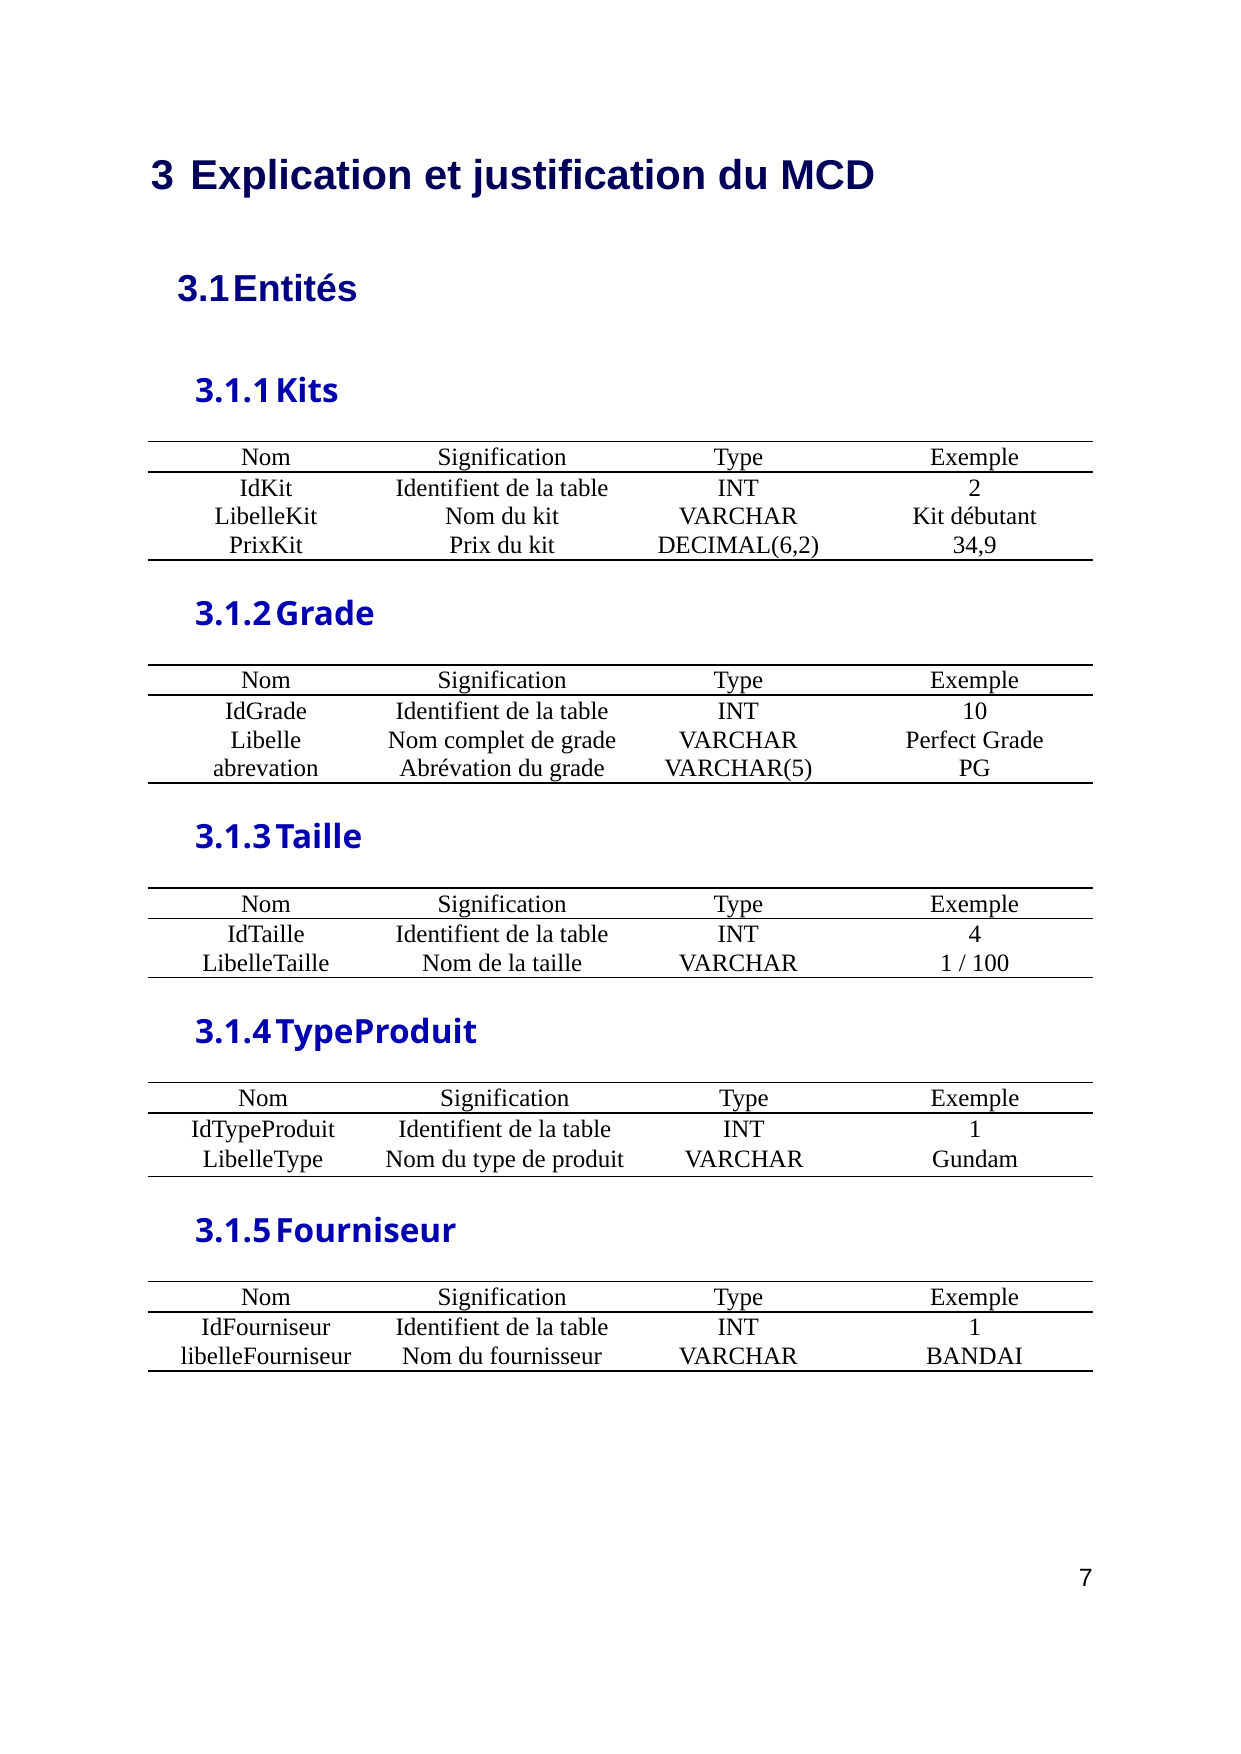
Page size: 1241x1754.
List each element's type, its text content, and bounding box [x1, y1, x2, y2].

table_cell Perfect Grade [856, 725, 1093, 753]
table_cell Nom complet de grade [384, 725, 620, 753]
table_header Nom [148, 442, 384, 471]
subtitle Taille [148, 813, 1093, 859]
table_cell VARCHAR [620, 948, 856, 977]
table_header Type [620, 889, 856, 918]
table_cell INT [620, 1313, 856, 1341]
table_cell VARCHAR [620, 725, 856, 753]
table_cell Identifient de la table [378, 1114, 631, 1142]
table_header Type [620, 442, 856, 471]
subtitle TypeProduit [148, 1008, 1093, 1053]
table_header Nom [148, 889, 384, 918]
subtitle Kits [148, 367, 1093, 412]
table_header Signification [384, 1282, 620, 1311]
table_cell VARCHAR(5) [620, 754, 856, 782]
table_cell Identifient de la table [384, 1313, 620, 1341]
table_cell BANDAI [856, 1341, 1093, 1370]
subtitle Explication et justification du MCD [148, 148, 1093, 201]
table_cell Libelle [148, 725, 384, 753]
table_header Type [620, 666, 856, 694]
table_cell INT [620, 919, 856, 948]
table_header Type [631, 1083, 856, 1112]
subtitle Entités [148, 267, 1093, 310]
table_cell LibelleKit [148, 501, 384, 530]
table_cell 1 [856, 1313, 1093, 1341]
table_header Exemple [856, 1282, 1093, 1311]
table_cell Identifient de la table [384, 473, 620, 501]
table_header Exemple [856, 442, 1093, 471]
subtitle Fourniseur [148, 1207, 1093, 1252]
table_header Signification [384, 889, 620, 918]
table_cell INT [620, 473, 856, 501]
table_cell VARCHAR [620, 501, 856, 530]
table_header Nom [148, 1282, 384, 1311]
table_header Signification [384, 442, 620, 471]
table_header Exemple [856, 889, 1093, 918]
table_cell Kit débutant [856, 501, 1093, 530]
table_cell INT [631, 1114, 856, 1142]
table_cell LibelleType [148, 1143, 378, 1176]
table_cell Nom de la taille [384, 948, 620, 977]
table_cell VARCHAR [631, 1143, 856, 1176]
table_cell IdTypeProduit [148, 1114, 378, 1142]
table_cell LibelleTaille [148, 948, 384, 977]
subtitle Grade [148, 590, 1093, 635]
table_cell PG [856, 754, 1093, 782]
table_cell Abrévation du grade [384, 754, 620, 782]
table_cell libelleFourniseur [148, 1341, 384, 1370]
table_cell VARCHAR [620, 1341, 856, 1370]
table_header Nom [148, 1083, 378, 1112]
table_cell 34,9 [856, 530, 1093, 559]
table_cell 2 [856, 473, 1093, 501]
table_header Exemple [856, 1083, 1093, 1112]
table_cell DECIMAL(6,2) [620, 530, 856, 559]
table_cell Identifient de la table [384, 919, 620, 948]
table_cell Nom du fournisseur [384, 1341, 620, 1370]
table_cell 1 / 100 [856, 948, 1093, 977]
table_cell Prix du kit [384, 530, 620, 559]
table_cell abrevation [148, 754, 384, 782]
table_cell Identifient de la table [384, 696, 620, 725]
table_header Nom [148, 666, 384, 694]
table_header Signification [378, 1083, 631, 1112]
table_cell 10 [856, 696, 1093, 725]
table_cell IdFourniseur [148, 1313, 384, 1341]
table_cell 1 [856, 1114, 1093, 1142]
table_cell INT [620, 696, 856, 725]
table_header Type [620, 1282, 856, 1311]
table_cell Gundam [856, 1143, 1093, 1176]
table_cell IdGrade [148, 696, 384, 725]
table_cell 4 [856, 919, 1093, 948]
table_cell Nom du type de produit [378, 1143, 631, 1176]
table_cell PrixKit [148, 530, 384, 559]
table_header Signification [384, 666, 620, 694]
table_cell IdTaille [148, 919, 384, 948]
table_header Exemple [856, 666, 1093, 694]
table_cell IdKit [148, 473, 384, 501]
table_cell Nom du kit [384, 501, 620, 530]
